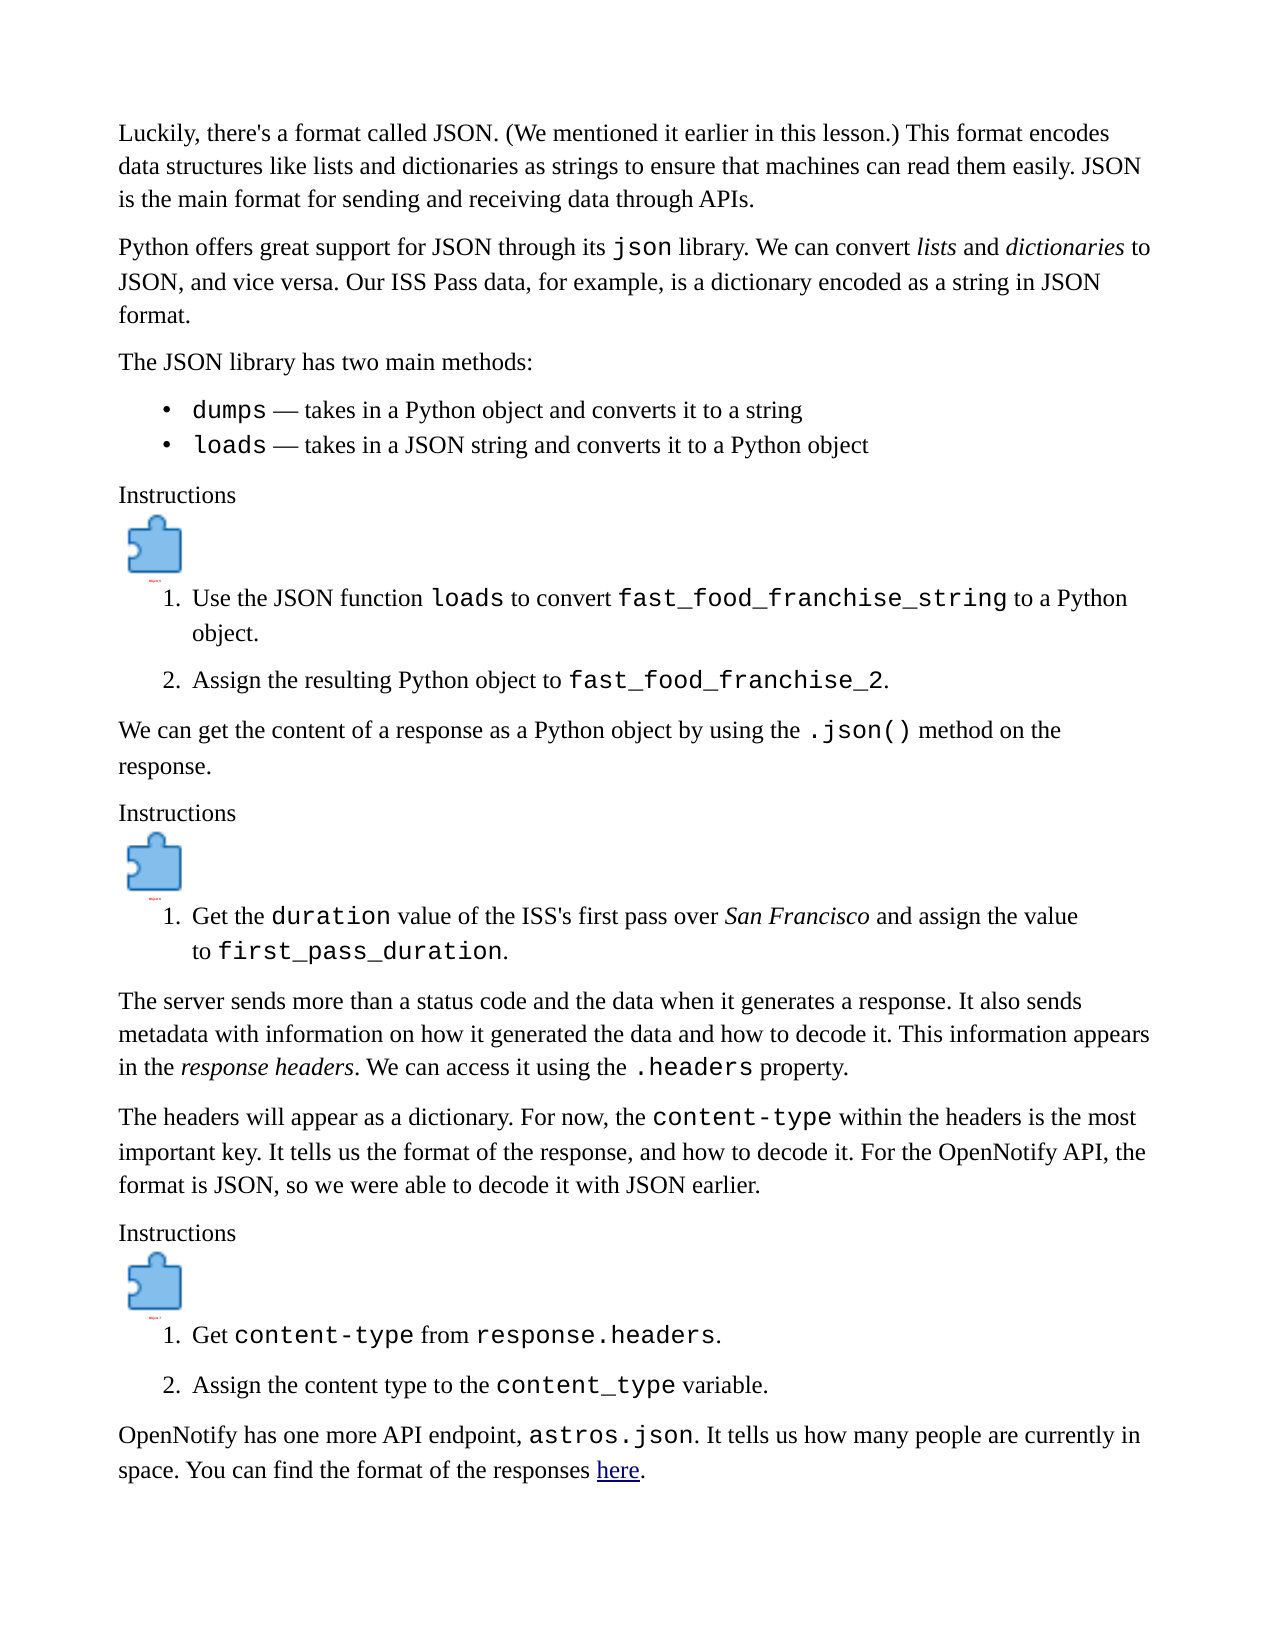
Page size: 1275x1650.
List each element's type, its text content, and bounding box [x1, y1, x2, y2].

text Python offers great support for JSON through its json library. We can convert lists and dictionaries to JSON, and vice versa. Our ISS Pass data, for example, is a dictionary encoded as a string in JSON format. [118, 232, 1157, 329]
list Use the JSON function loads to convert fast_food_franchise_string to a Python object. [162, 583, 1157, 647]
text Instructions [118, 1218, 1157, 1246]
text The headers will appear as a dictionary. For now, the content-type within the headers is the most important key. It tells us the format of the response, and how to decode it. For the OpenNotify API, the format is JSON, so we were able to decode it with JSON earlier. [118, 1102, 1157, 1199]
text OpenNotify has one more API endpoint, astros.json. It tells us how many people are currently in space. You can find the format of the responses here. [118, 1420, 1157, 1484]
list loads — takes in a JSON string and converts it to a Python object [162, 431, 1157, 461]
text Luckily, there's a format called JSON. (We mentioned it earlier in this lesson.) This format encodes data structures like lists and dictionaries as strings to ensure that machines can read them easily. JSON is the main format for sending and receiving data through APIs. [118, 118, 1157, 213]
list Assign the resulting Python object to fast_food_franchise_2. [162, 666, 1157, 696]
list Get the duration value of the ISS's first pass over San Francisco and assign the value to first_pass_duration. [162, 901, 1157, 967]
list Get content-type from response.headers. [162, 1320, 1157, 1351]
text Instructions [118, 798, 1157, 827]
text The server sends more than a status code and the data when it generates a response. It also sends metadata with information on how it generated the data and how to decode it. This information appears in the response headers. We can access it using the .headers property. [118, 986, 1157, 1083]
text Instructions [118, 481, 1157, 509]
text We can get the content of a response as a Python object by using the .json() method on the response. [118, 716, 1157, 779]
list Assign the content type to the content_type variable. [162, 1370, 1157, 1401]
text The JSON library has two main methods: [118, 347, 1157, 376]
list dumps — takes in a Python object and converts it to a string [162, 395, 1157, 426]
